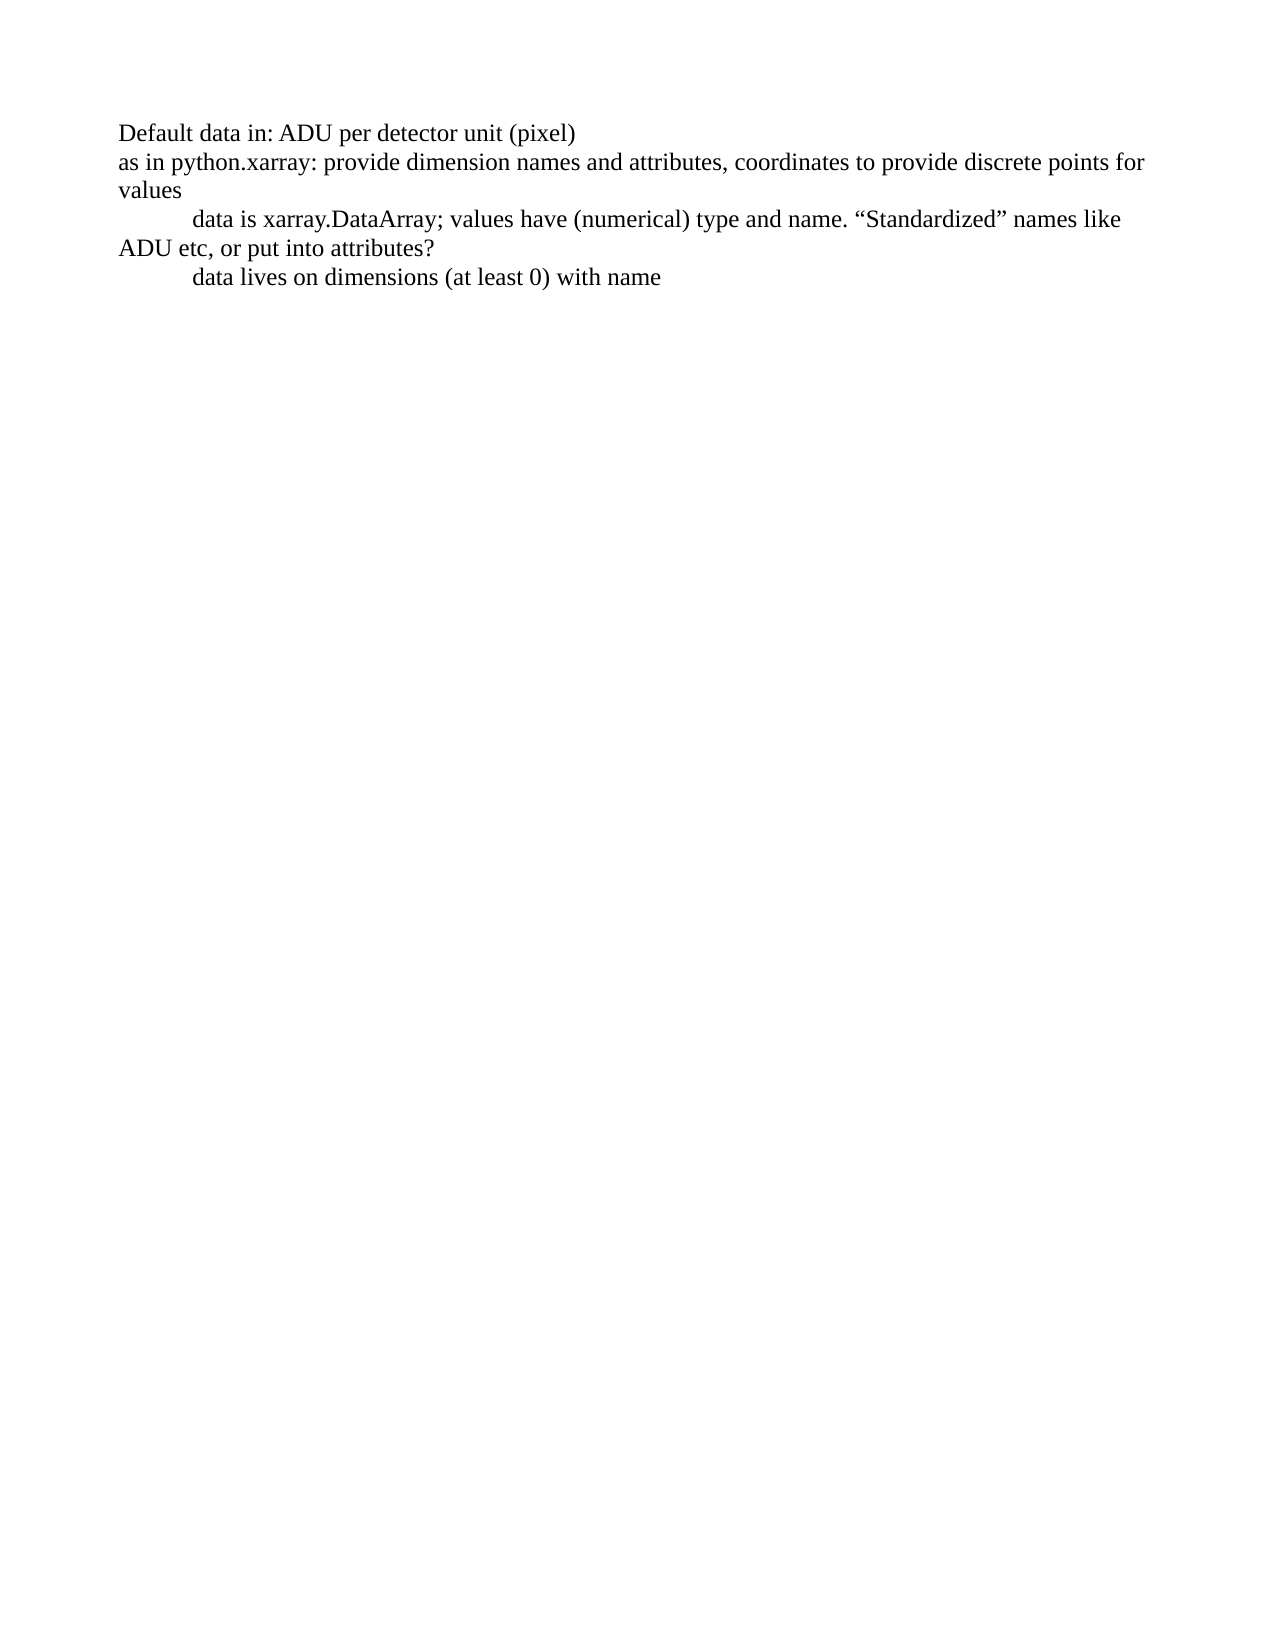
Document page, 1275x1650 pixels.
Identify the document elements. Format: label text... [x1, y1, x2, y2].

text data is xarray.DataArray; values have (numerical) type and name. “Standardized” names like ADU etc, or put into attributes? [118, 204, 1157, 262]
text data lives on dimensions (at least 0) with name [118, 262, 1157, 291]
text as in python.xarray: provide dimension names and attributes, coordinates to provide discrete points for values [118, 147, 1157, 204]
text Default data in: ADU per detector unit (pixel) [118, 118, 1157, 147]
